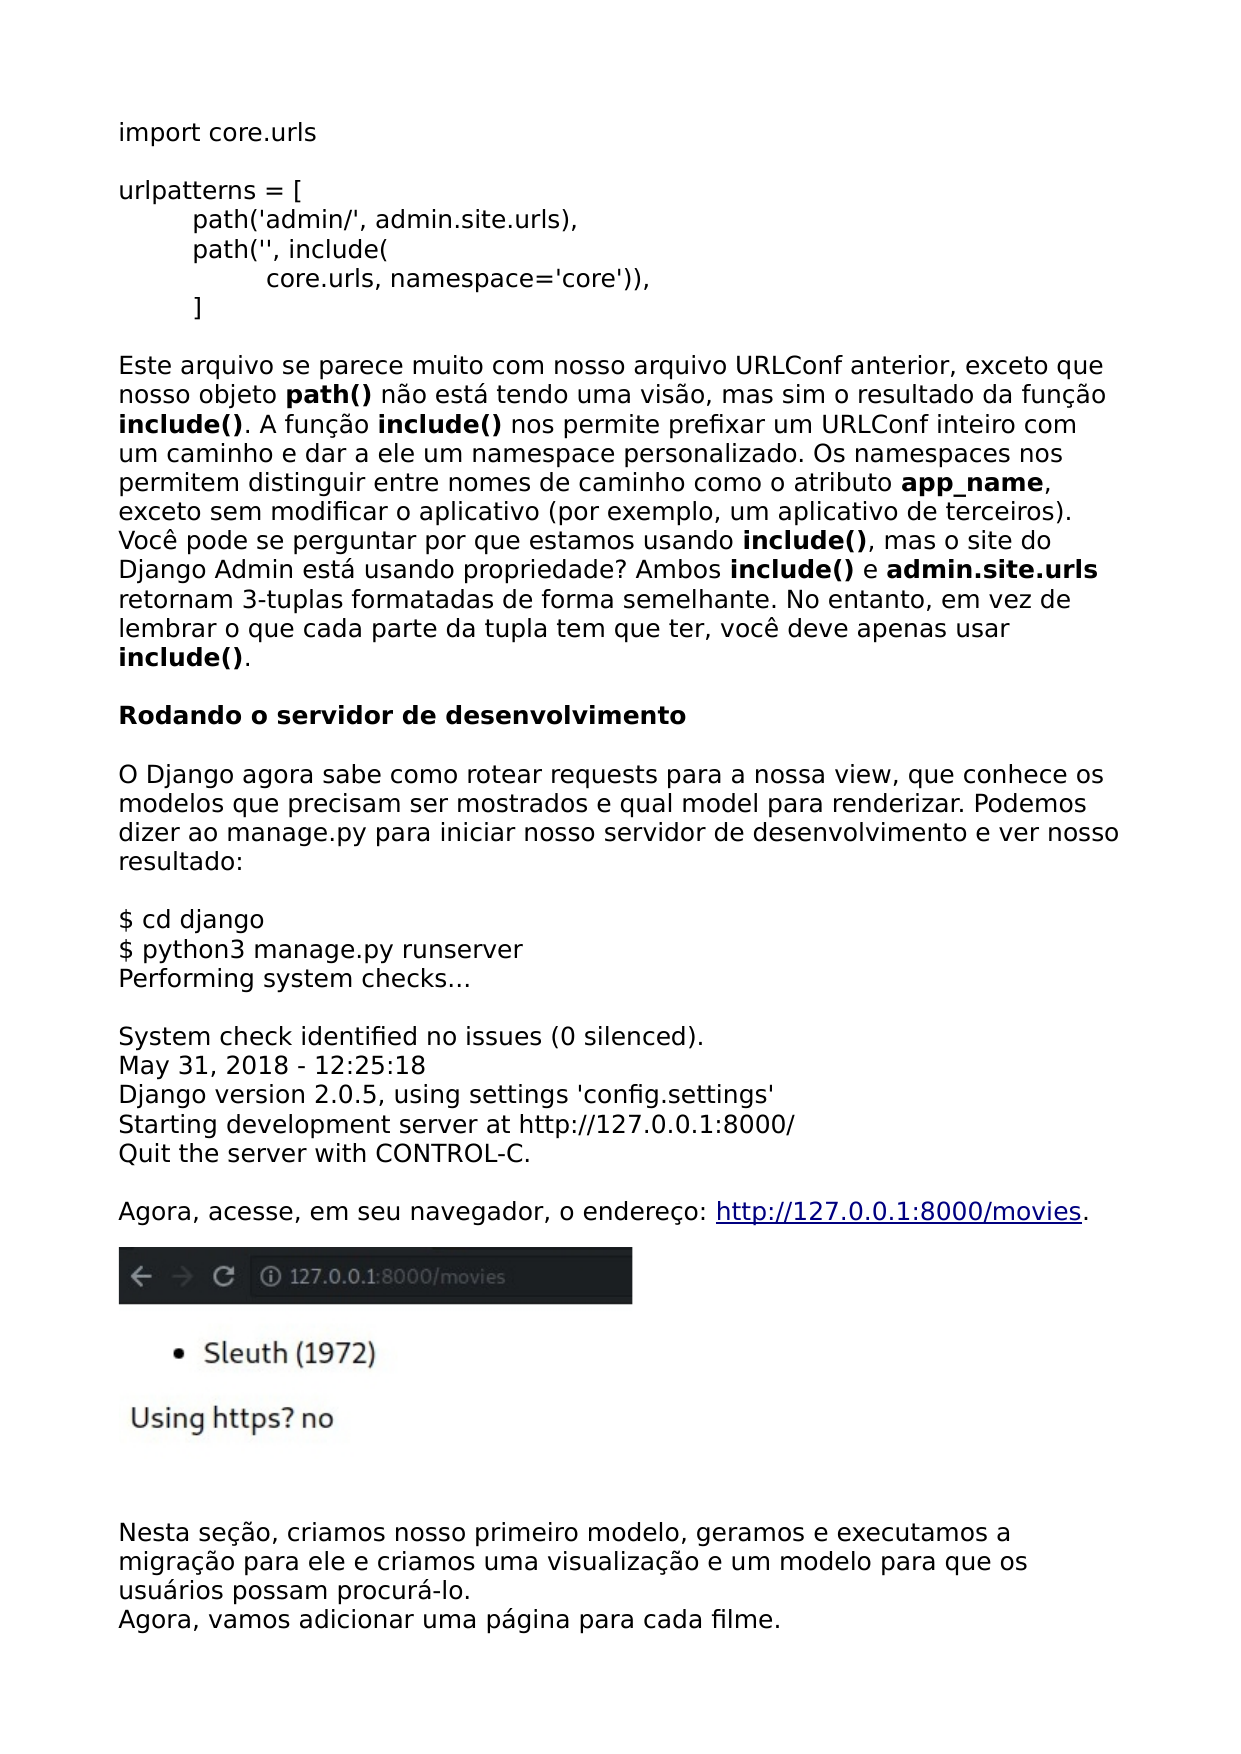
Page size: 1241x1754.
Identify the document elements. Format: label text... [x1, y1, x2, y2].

text $ cd django [118, 906, 1122, 935]
text Quit the server with CONTROL-C. [118, 1139, 1122, 1168]
text urlpatterns = [ [118, 176, 1122, 206]
text ] [118, 293, 1122, 322]
text O Django agora sabe como rotear requests para a nossa view, que conhece os modelos que precisam ser mostrados e qual model para renderizar. Podemos dizer ao manage.py para iniciar nosso servidor de desenvolvimento e ver nosso resultado: [118, 760, 1122, 876]
text Performing system checks... [118, 964, 1122, 993]
text Nesta seção, criamos nosso primeiro modelo, geramos e executamos a migração para ele e criamos uma visualização e um modelo para que os usuários possam procurá-lo. [118, 1518, 1122, 1606]
text Agora, vamos adicionar uma página para cada filme. [118, 1606, 1122, 1635]
text $ python3 manage.py runserver [118, 935, 1122, 964]
text System check identified no issues (0 silenced). [118, 1022, 1122, 1051]
text path('admin/', admin.site.urls), [118, 206, 1122, 235]
picture [118, 1247, 633, 1509]
text path('', include( [118, 235, 1122, 264]
text Django version 2.0.5, using settings 'config.settings' [118, 1081, 1122, 1110]
text import core.urls [118, 118, 1122, 147]
text Este arquivo se parece muito com nosso arquivo URLConf anterior, exceto que nosso objeto path() não está tendo uma visão, mas sim o resultado da função include(). A função include() nos permite prefixar um URLConf inteiro com um caminho e dar a ele um namespace personalizado. Os namespaces nos permitem distinguir entre nomes de caminho como o atributo app_name, exceto sem modificar o aplicativo (por exemplo, um aplicativo de terceiros). Você pode se perguntar por que estamos usando include(), mas o site do Django Admin está usando propriedade? Ambos include() e admin.site.urls retornam 3-tuplas formatadas de forma semelhante. No entanto, em vez de lembrar o que cada parte da tupla tem que ter, você deve apenas usar include(). [118, 351, 1122, 672]
text Starting development server at http://127.0.0.1:8000/ [118, 1110, 1122, 1139]
text Rodando o servidor de desenvolvimento [118, 701, 1122, 731]
text core.urls, namespace='core')), [118, 264, 1122, 293]
text May 31, 2018 - 12:25:18 [118, 1051, 1122, 1081]
text Agora, acesse, em seu navegador, o endereço: http://127.0.0.1:8000/movies. [118, 1197, 1122, 1226]
